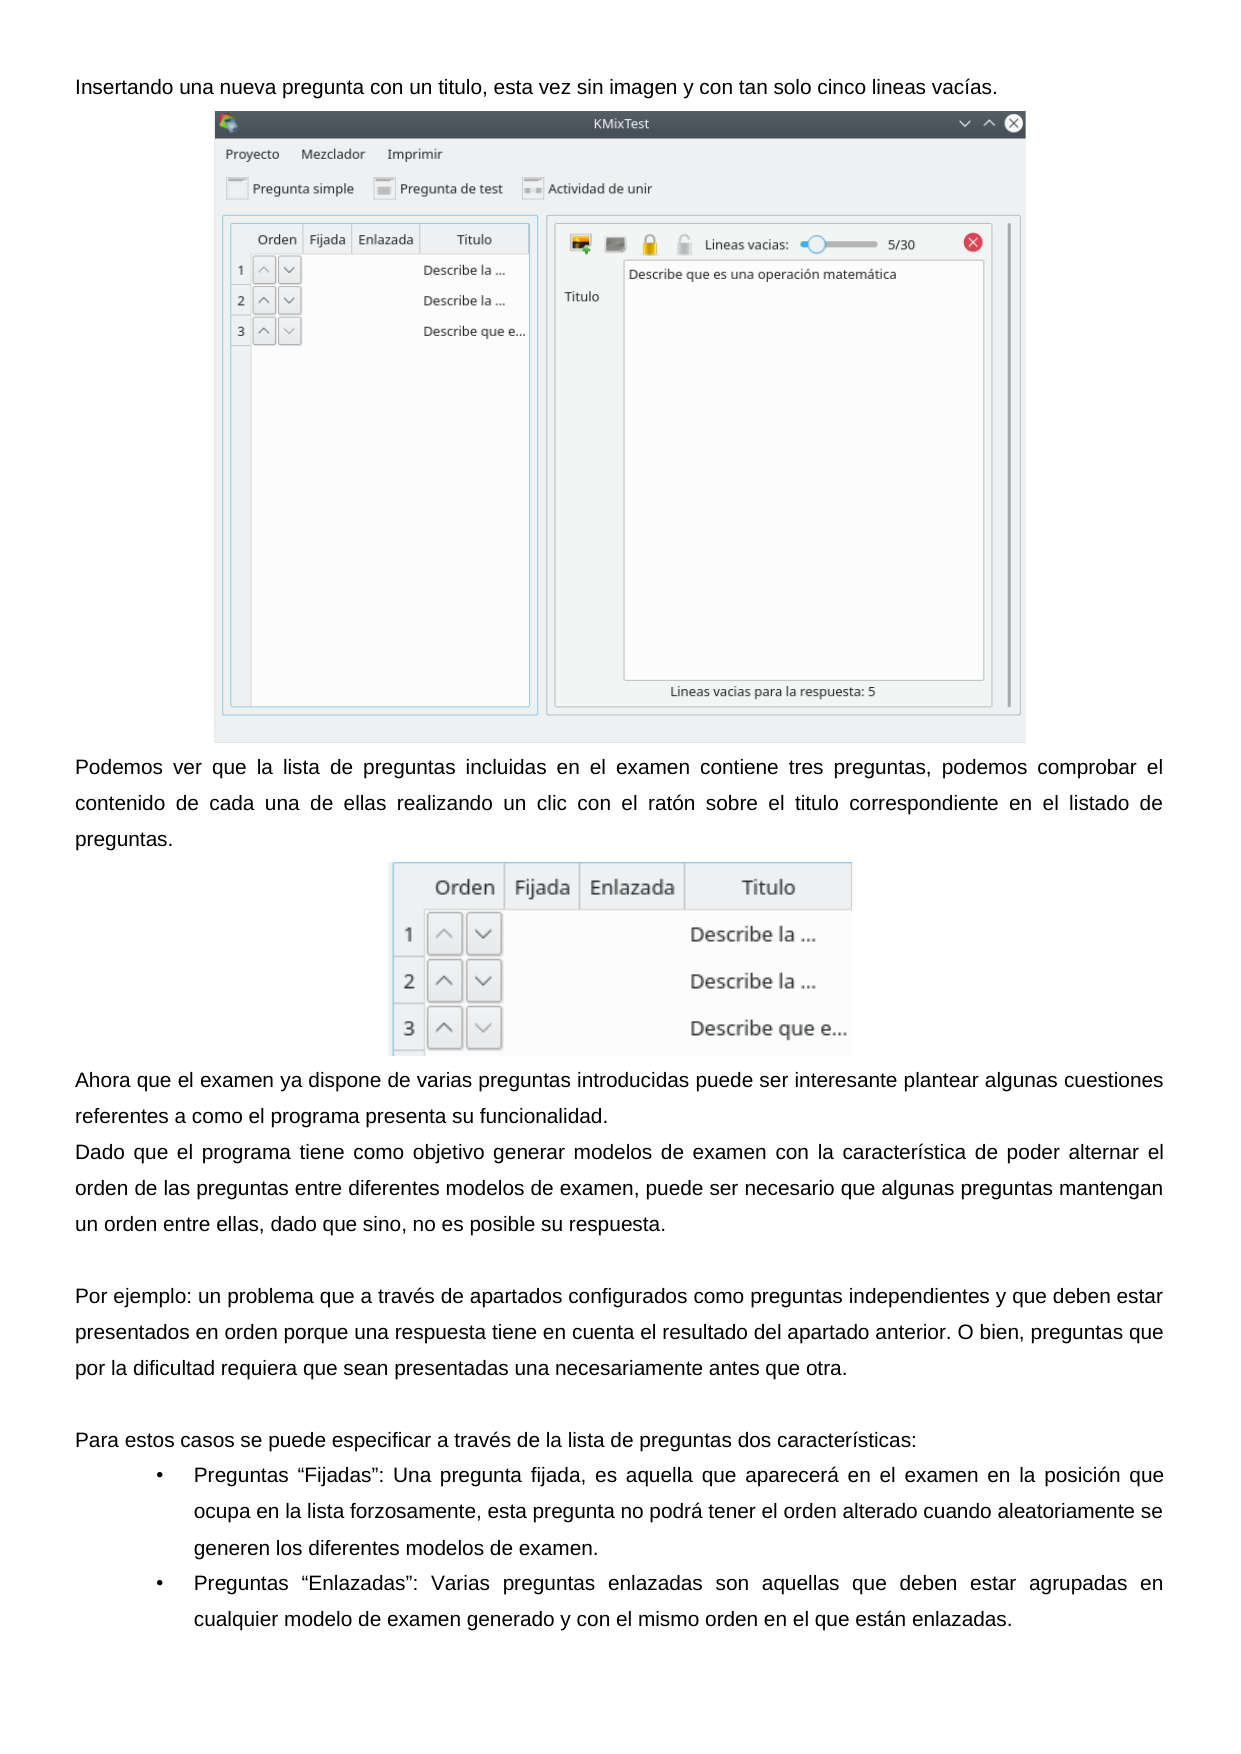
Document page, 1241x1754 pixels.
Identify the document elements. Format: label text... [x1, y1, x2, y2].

picture [214, 111, 1026, 743]
text Dado que el programa tiene como objetivo generar modelos de examen con la característica de poder alternar el orden de las preguntas entre diferentes modelos de examen, puede ser necesario que algunas preguntas mantengan un orden entre ellas, dado que sino, no es posible su respuesta. [75, 1140, 1165, 1236]
text Ahora que el examen ya dispone de varias preguntas introducidas puede ser interesante plantear algunas cuestiones referentes a como el programa presenta su funcionalidad. [75, 1068, 1165, 1128]
text Insertando una nueva pregunta con un titulo, esta vez sin imagen y con tan solo cinco lineas vacías. [75, 75, 1165, 99]
picture [388, 862, 853, 1056]
text Podemos ver que la lista de preguntas incluidas en el examen contiene tres preguntas, podemos comprobar el contenido de cada una de ellas realizando un clic con el ratón sobre el titulo correspondiente en el listado de preguntas. [75, 754, 1165, 850]
list Preguntas “Enlazadas”: Varias preguntas enlazadas son aquellas que deben estar agrupadas en cualquier modelo de examen generado y con el mismo orden en el que están enlazadas. [156, 1571, 1165, 1631]
text Por ejemplo: un problema que a través de apartados configurados como preguntas independientes y que deben estar presentados en orden porque una respuesta tiene en cuenta el resultado del apartado anterior. O bien, preguntas que por la dificultad requiera que sean presentadas una necesariamente antes que otra. [75, 1284, 1165, 1379]
text Para estos casos se puede especificar a través de la lista de preguntas dos características: [75, 1427, 1165, 1451]
list Preguntas “Fijadas”: Una pregunta fijada, es aquella que aparecerá en el examen en la posición que ocupa en la lista forzosamente, esta pregunta no podrá tener el orden alterado cuando aleatoriamente se generen los diferentes modelos de examen. [156, 1463, 1165, 1559]
